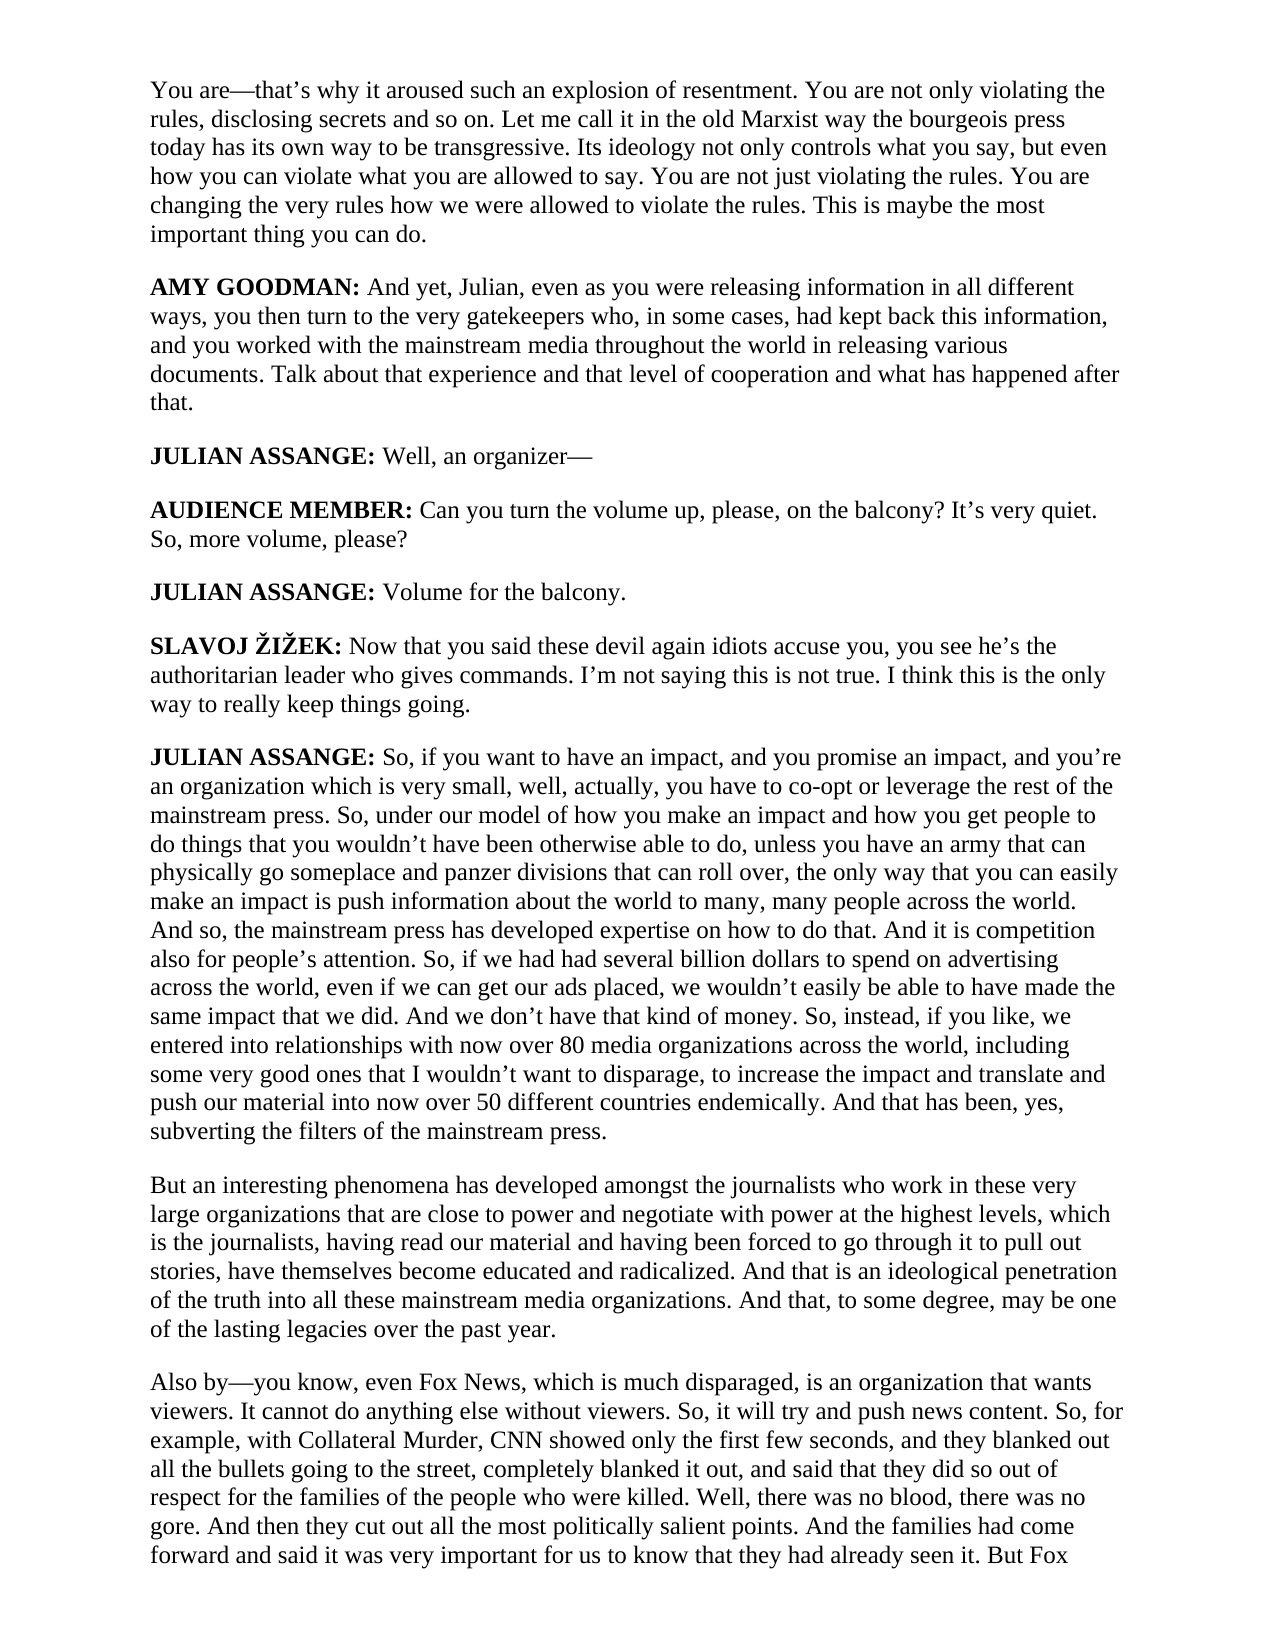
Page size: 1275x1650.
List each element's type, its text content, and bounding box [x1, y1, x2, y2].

text SLAVOJ ŽIŽEK: Now that you said these devil again idiots accuse you, you see he’s the authoritarian leader who gives commands. I’m not saying this is not true. I think this is the only way to really keep things going. [150, 631, 1125, 717]
text JULIAN ASSANGE: Volume for the balcony. [150, 577, 1125, 606]
text Also by—you know, even Fox News, which is much disparaged, is an organization that wants viewers. It cannot do anything else without viewers. So, it will try and push news content. So, for example, with Collateral Murder, CNN showed only the first few seconds, and they blanked out all the bullets going to the street, completely blanked it out, and said that they did so out of respect for the families of the people who were killed. Well, there was no blood, there was no gore. And then they cut out all the most politically salient points. And the families had come forward and said it was very important for us to know that they had already seen it. But Fox [150, 1367, 1125, 1569]
text JULIAN ASSANGE: So, if you want to have an impact, and you promise an impact, and you’re an organization which is very small, well, actually, you have to co-opt or leverage the rest of the mainstream press. So, under our model of how you make an impact and how you get people to do things that you wouldn’t have been otherwise able to do, unless you have an army that can physically go someplace and panzer divisions that can roll over, the only way that you can easily make an impact is push information about the world to many, many people across the world. And so, the mainstream press has developed expertise on how to do that. And it is competition also for people’s attention. So, if we had had several billion dollars to spend on advertising across the world, even if we can get our ads placed, we wouldn’t easily be able to have made the same impact that we did. And we don’t have that kind of money. So, instead, if you like, we entered into relationships with now over 80 media organizations across the world, including some very good ones that I wouldn’t want to disparage, to increase the impact and translate and push our material into now over 50 different countries endemically. And that has been, yes, subverting the filters of the mainstream press. [150, 742, 1125, 1145]
text AMY GOODMAN: And yet, Julian, even as you were releasing information in all different ways, you then turn to the very gatekeepers who, in some cases, had kept back this information, and you worked with the mainstream media throughout the world in releasing various documents. Talk about that experience and that level of cooperation and what has happened after that. [150, 272, 1125, 416]
text You are—that’s why it aroused such an explosion of resentment. You are not only violating the rules, disclosing secrets and so on. Let me call it in the old Marxist way the bourgeois press today has its own way to be transgressive. Its ideology not only controls what you say, but even how you can violate what you are allowed to say. You are not just violating the rules. You are changing the very rules how we were allowed to violate the rules. This is maybe the most important thing you can do. [150, 75, 1125, 247]
text AUDIENCE MEMBER: Can you turn the volume up, please, on the balcony? It’s very quiet. So, more volume, please? [150, 495, 1125, 552]
text JULIAN ASSANGE: Well, an organizer— [150, 441, 1125, 470]
text But an interesting phenomena has developed amongst the journalists who work in these very large organizations that are close to power and negotiate with power at the highest levels, which is the journalists, having read our material and having been forced to go through it to pull out stories, have themselves become educated and radicalized. And that is an ideological penetration of the truth into all these mainstream media organizations. And that, to some degree, may be one of the lasting legacies over the past year. [150, 1170, 1125, 1342]
